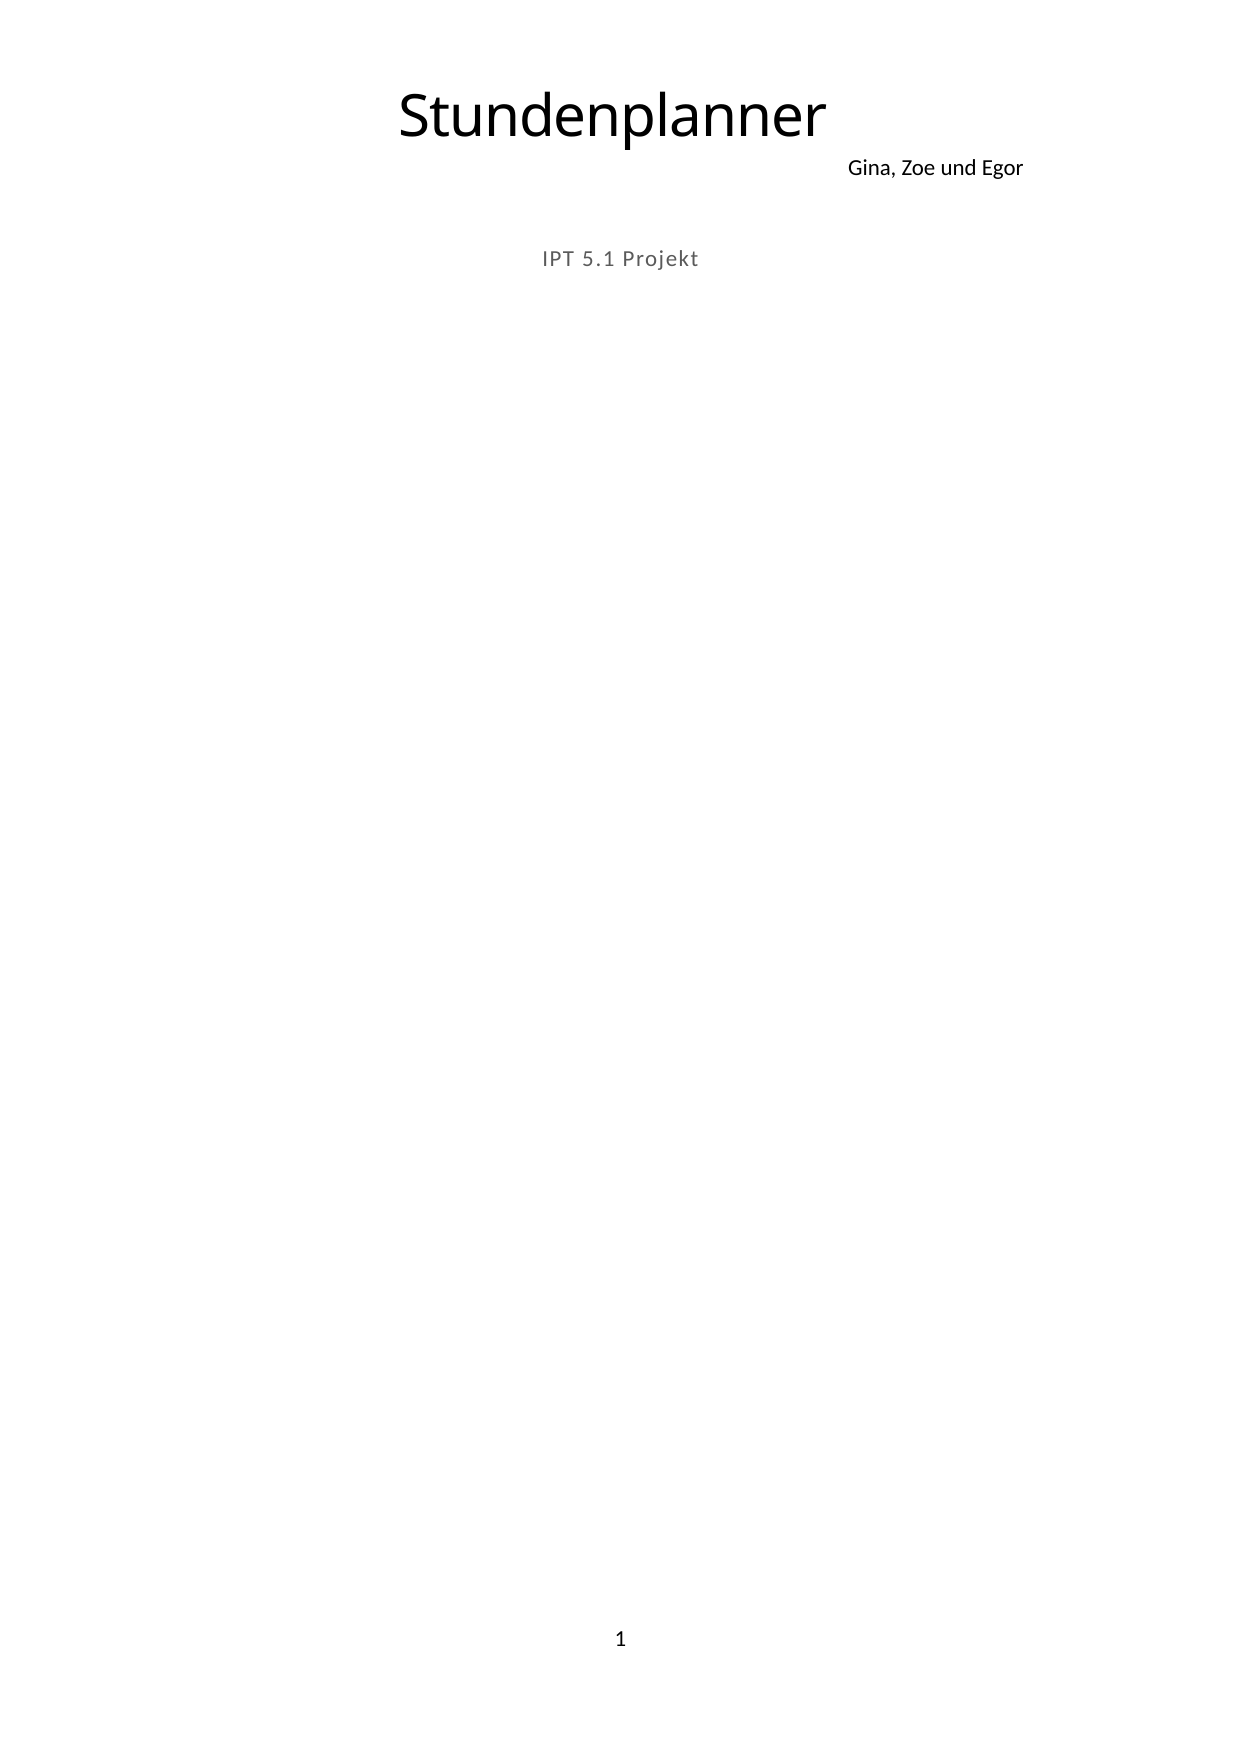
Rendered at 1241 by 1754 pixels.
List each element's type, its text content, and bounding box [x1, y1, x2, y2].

text Stundenplanner [148, 74, 1093, 153]
text IPT 5.1 Projekt [148, 244, 1093, 272]
text Gina, Zoe und Egor [148, 153, 1093, 181]
